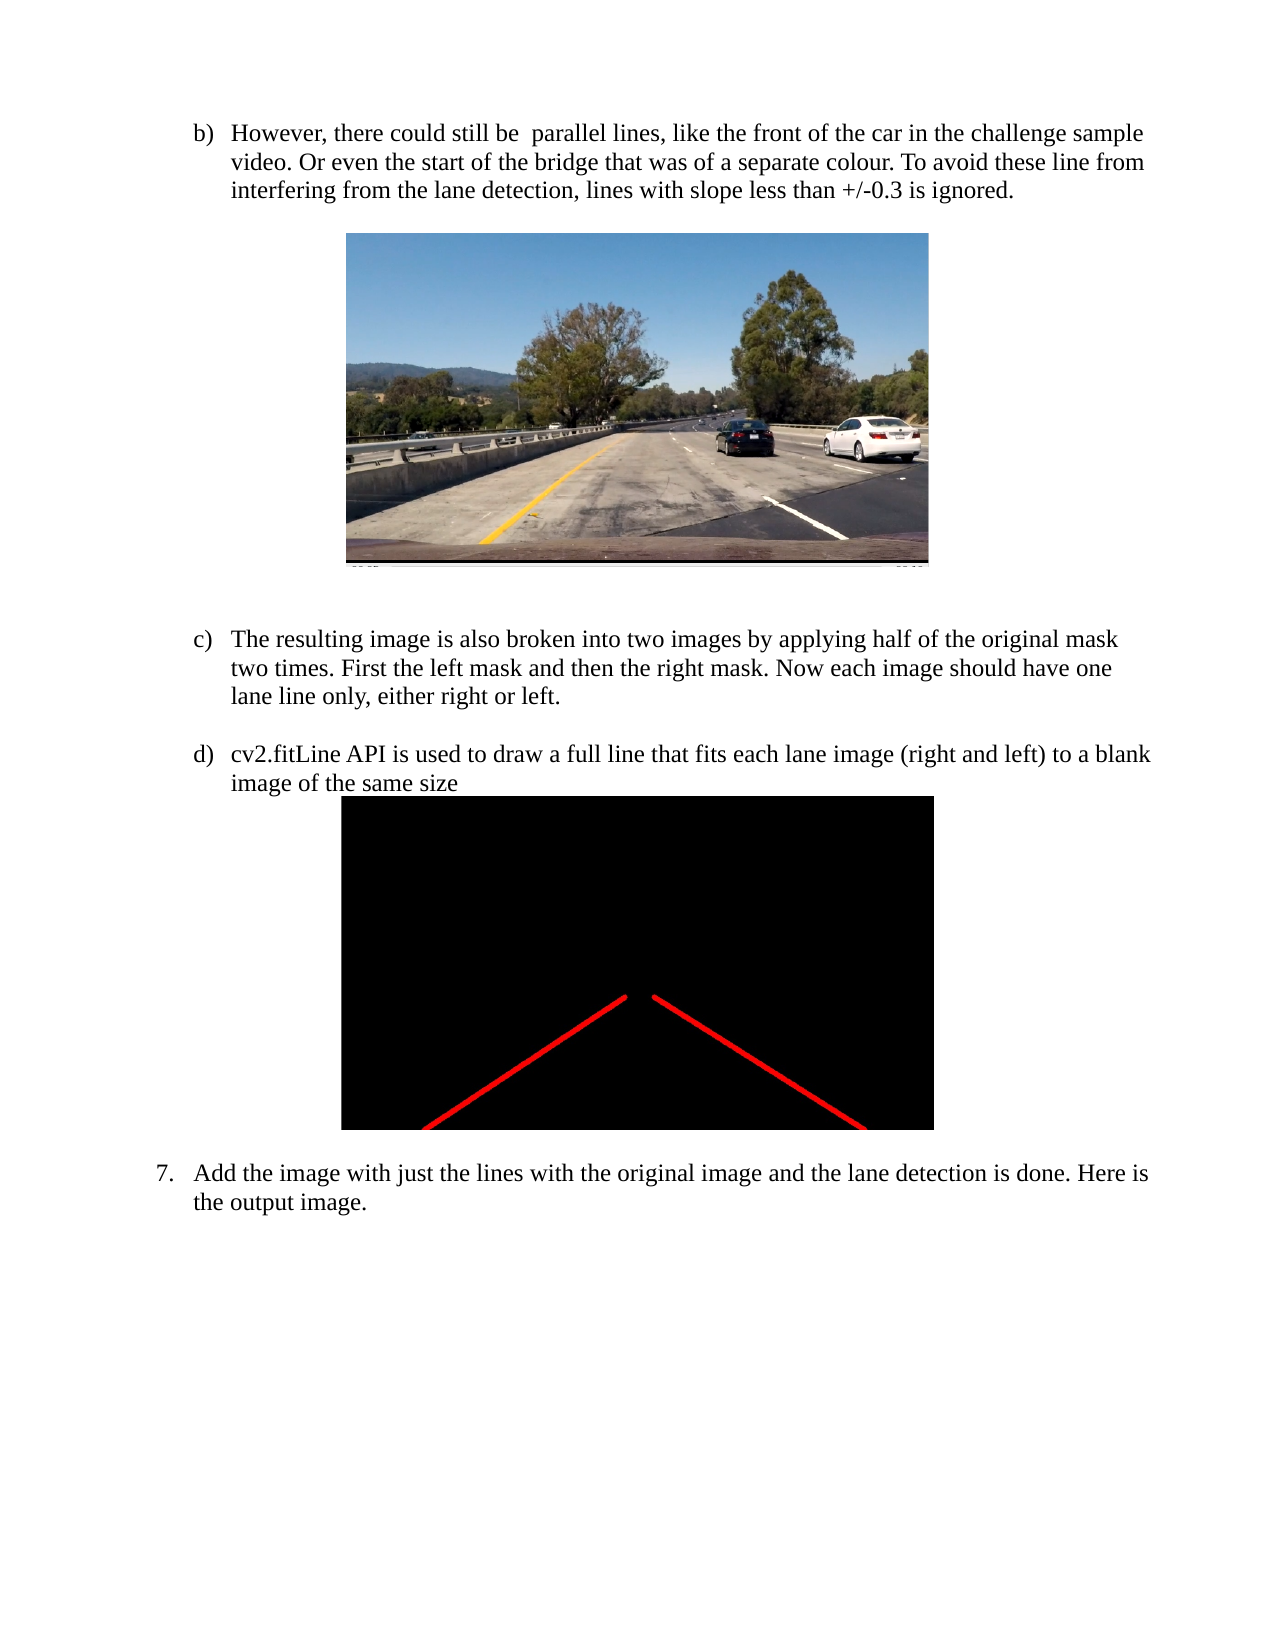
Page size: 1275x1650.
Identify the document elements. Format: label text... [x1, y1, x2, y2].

list The resulting image is also broken into two images by applying half of the original mask two times. First the left mask and then the right mask. Now each image should have one lane line only, either right or left. [193, 624, 1157, 710]
picture [341, 796, 934, 1130]
list cv2.fitLine API is used to draw a full line that fits each lane image (right and left) to a blank image of the same size [193, 739, 1157, 796]
list Add the image with just the lines with the original image and the lane detection is done. Here is the output image. [156, 1158, 1157, 1216]
picture [346, 233, 929, 567]
list However, there could still be parallel lines, like the front of the car in the challenge sample video. Or even the start of the bridge that was of a separate colour. To avoid these line from interfering from the lane detection, lines with slope less than +/-0.3 is ignored. [193, 118, 1157, 204]
